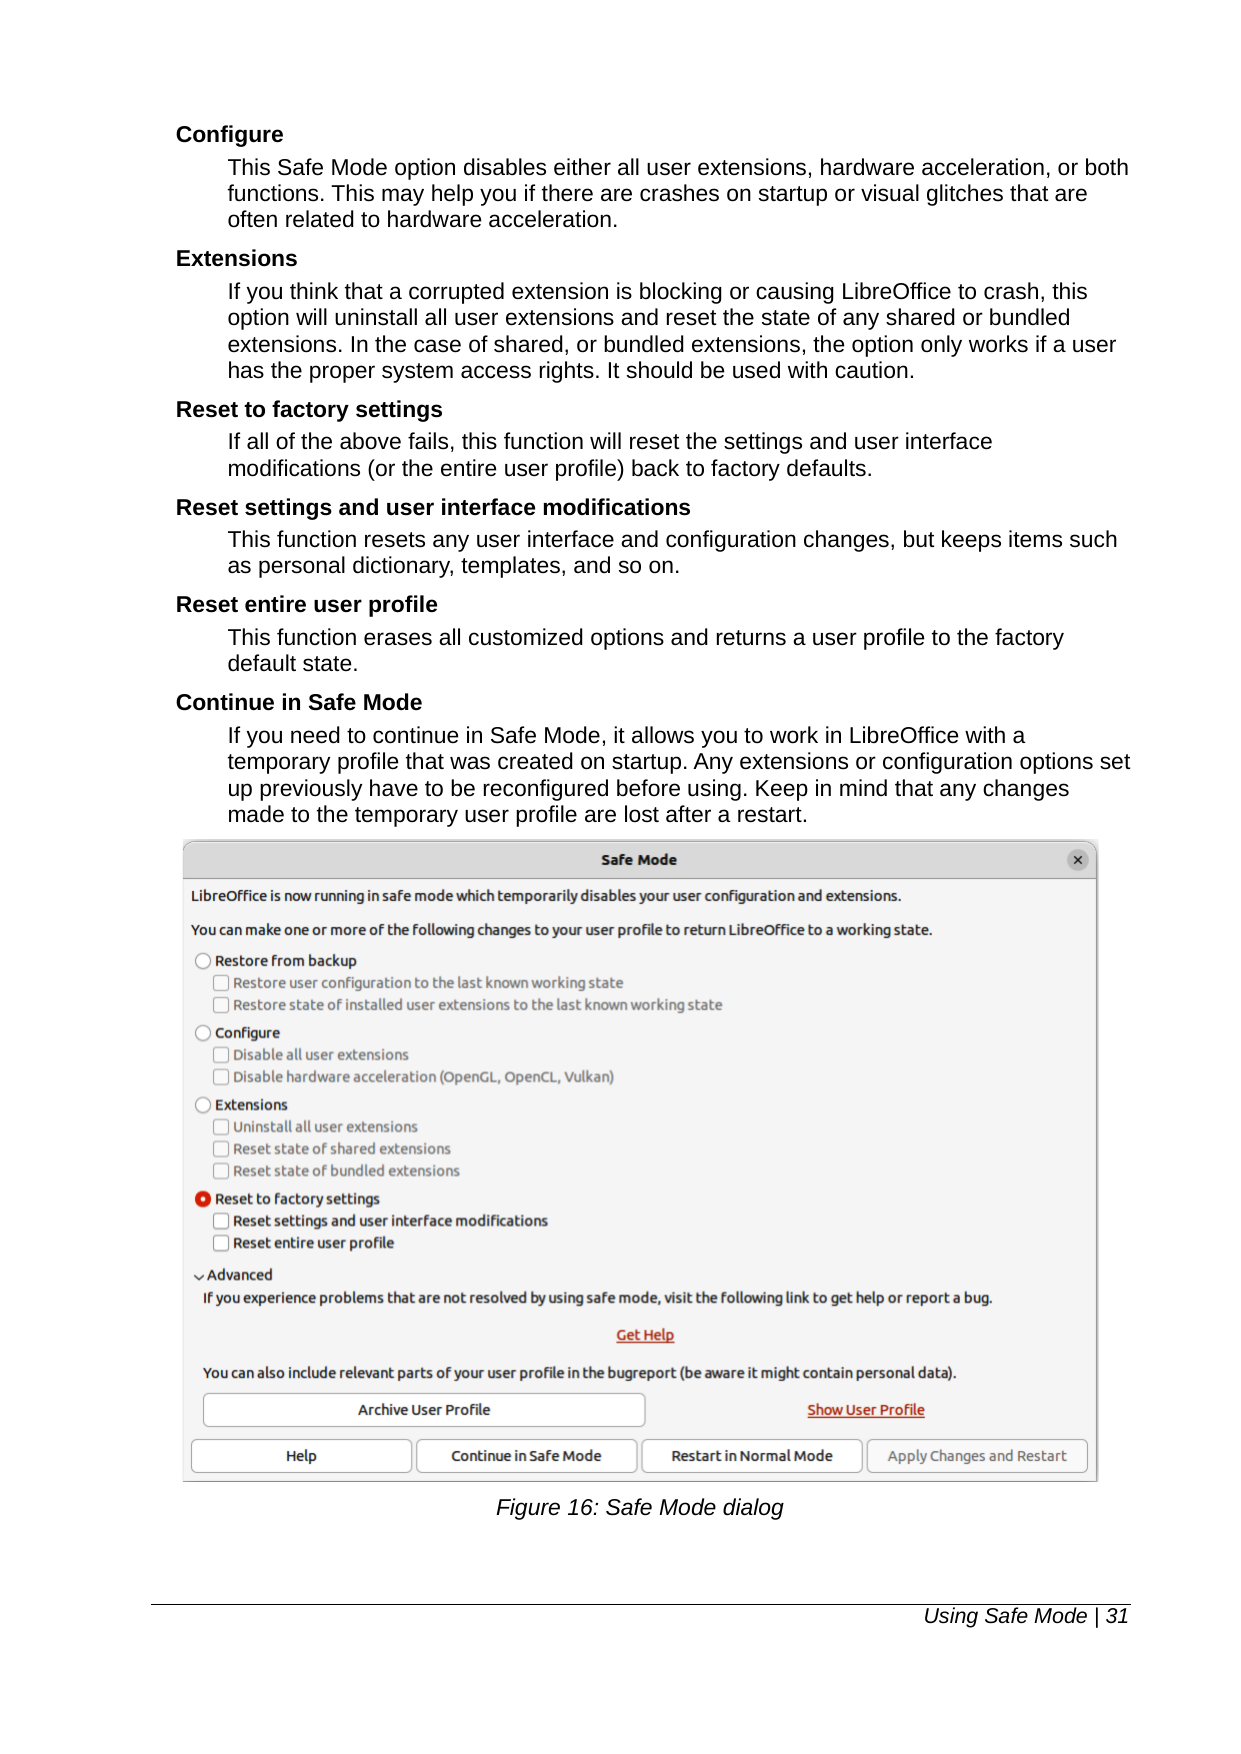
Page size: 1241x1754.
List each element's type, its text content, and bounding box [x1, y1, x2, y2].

text This Safe Mode option disables either all user extensions, hardware acceleration, or both functions. This may help you if there are crashes on startup or visual glitches that are often related to hardware acceleration. [227, 154, 1131, 233]
text Figure 16: Safe Mode dialog [183, 1494, 1099, 1520]
text Configure [176, 121, 1131, 147]
text Reset entire user profile [176, 591, 1131, 618]
text If all of the above fails, this function will reset the settings and user interface modifications (or the entire user profile) back to factory defaults. [227, 428, 1131, 481]
text This function resets any user interface and configuration changes, but keeps items such as personal dictionary, templates, and so on. [227, 526, 1131, 579]
text Continue in Safe Mode [176, 689, 1131, 716]
text This function erases all customized options and returns a user profile to the factory default state. [227, 624, 1131, 677]
text Reset settings and user interface modifications [176, 493, 1131, 520]
text Extensions [176, 245, 1131, 272]
picture [182, 839, 1099, 1482]
text If you think that a corrupted extension is blocking or causing LibreOffice to crash, this option will uninstall all user extensions and reset the state of any shared or bundled extensions. In the case of shared, or bundled extensions, the option only works if a user has the proper system access rights. It should be used with caution. [227, 278, 1131, 383]
text Reset to factory settings [176, 396, 1131, 422]
text If you need to continue in Safe Mode, it allows you to work in LibreOffice with a temporary profile that was created on startup. Any extensions or configuration options set up previously have to be reconfigured before using. Keep in mind that any changes made to the temporary user profile are lost after a restart. [227, 722, 1131, 827]
